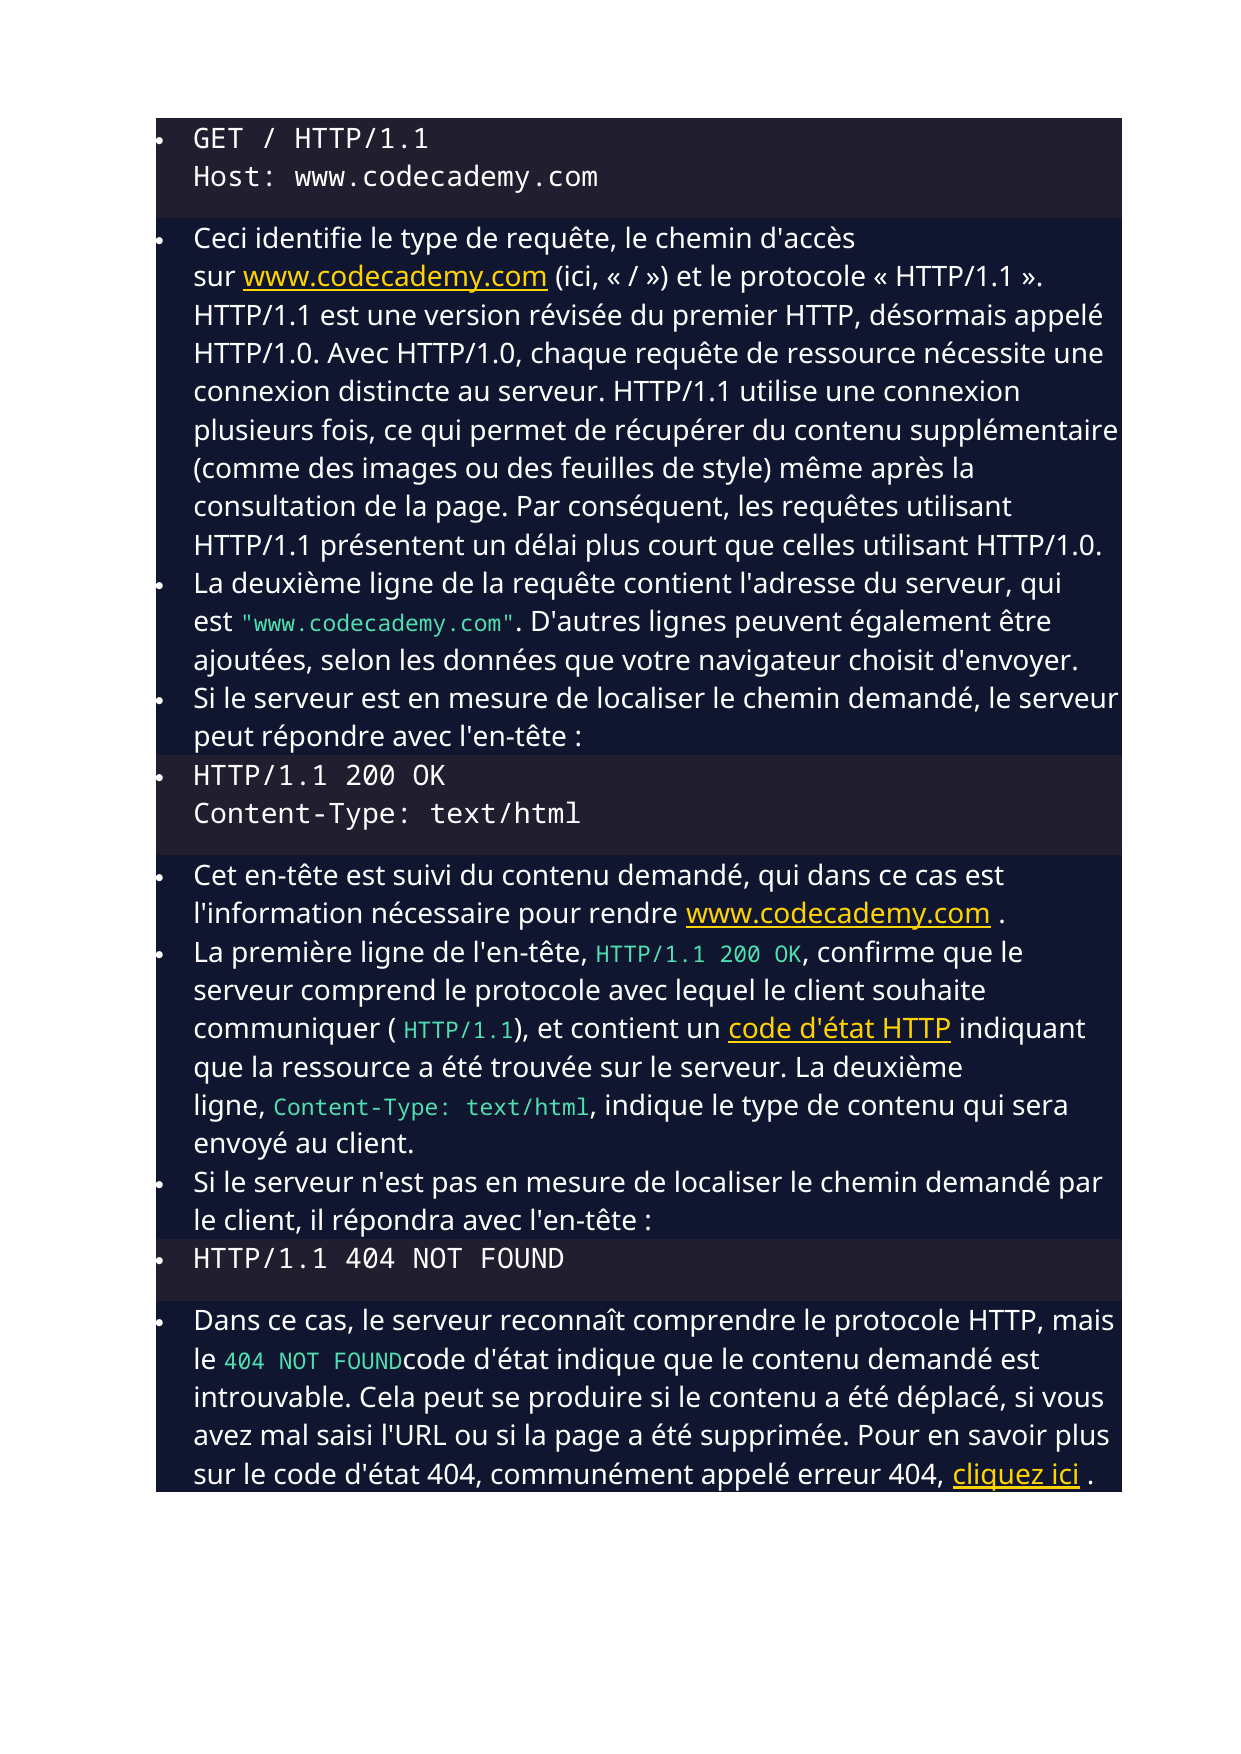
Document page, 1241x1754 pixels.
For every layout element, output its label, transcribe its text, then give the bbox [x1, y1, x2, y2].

list Dans ce cas, le serveur reconnaît comprendre le protocole HTTP, mais le 404 NOT FOUNDcode d'état indique que le contenu demandé est introuvable. Cela peut se produire si le contenu a été déplacé, si vous avez mal saisi l'URL ou si la page a été supprimée. Pour en savoir plus sur le code d'état 404, communément appelé erreur 404, cliquez ici . [156, 1301, 1122, 1492]
list Si le serveur est en mesure de localiser le chemin demandé, le serveur peut répondre avec l'en-tête : [156, 678, 1122, 755]
list La deuxième ligne de la requête contient l'adresse du serveur, qui est "www.codecademy.com". D'autres lignes peuvent également être ajoutées, selon les données que votre navigateur choisit d'envoyer. [156, 563, 1122, 678]
list Ceci identifie le type de requête, le chemin d'accès sur www.codecademy.com (ici, « / ») et le protocole « HTTP/1.1 ». HTTP/1.1 est une version révisée du premier HTTP, désormais appelé HTTP/1.0. Avec HTTP/1.0, chaque requête de ressource nécessite une connexion distincte au serveur. HTTP/1.1 utilise une connexion plusieurs fois, ce qui permet de récupérer du contenu supplémentaire (comme des images ou des feuilles de style) même après la consultation de la page. Par conséquent, les requêtes utilisant HTTP/1.1 présentent un délai plus court que celles utilisant HTTP/1.0. [156, 218, 1122, 563]
list HTTP/1.1 404 NOT FOUND [156, 1239, 1122, 1301]
list HTTP/1.1 200 OK Content-Type: text/html [156, 755, 1122, 855]
list La première ligne de l'en-tête, HTTP/1.1 200 OK, confirme que le serveur comprend le protocole avec lequel le client souhaite communiquer ( HTTP/1.1), et contient un code d'état HTTP indiquant que la ressource a été trouvée sur le serveur. La deuxième ligne, Content-Type: text/html, indique le type de contenu qui sera envoyé au client. [156, 932, 1122, 1162]
list Cet en-tête est suivi du contenu demandé, qui dans ce cas est l'information nécessaire pour rendre www.codecademy.com . [156, 855, 1122, 932]
list GET / HTTP/1.1 Host: www.codecademy.com [156, 118, 1122, 218]
list Si le serveur n'est pas en mesure de localiser le chemin demandé par le client, il répondra avec l'en-tête : [156, 1162, 1122, 1239]
